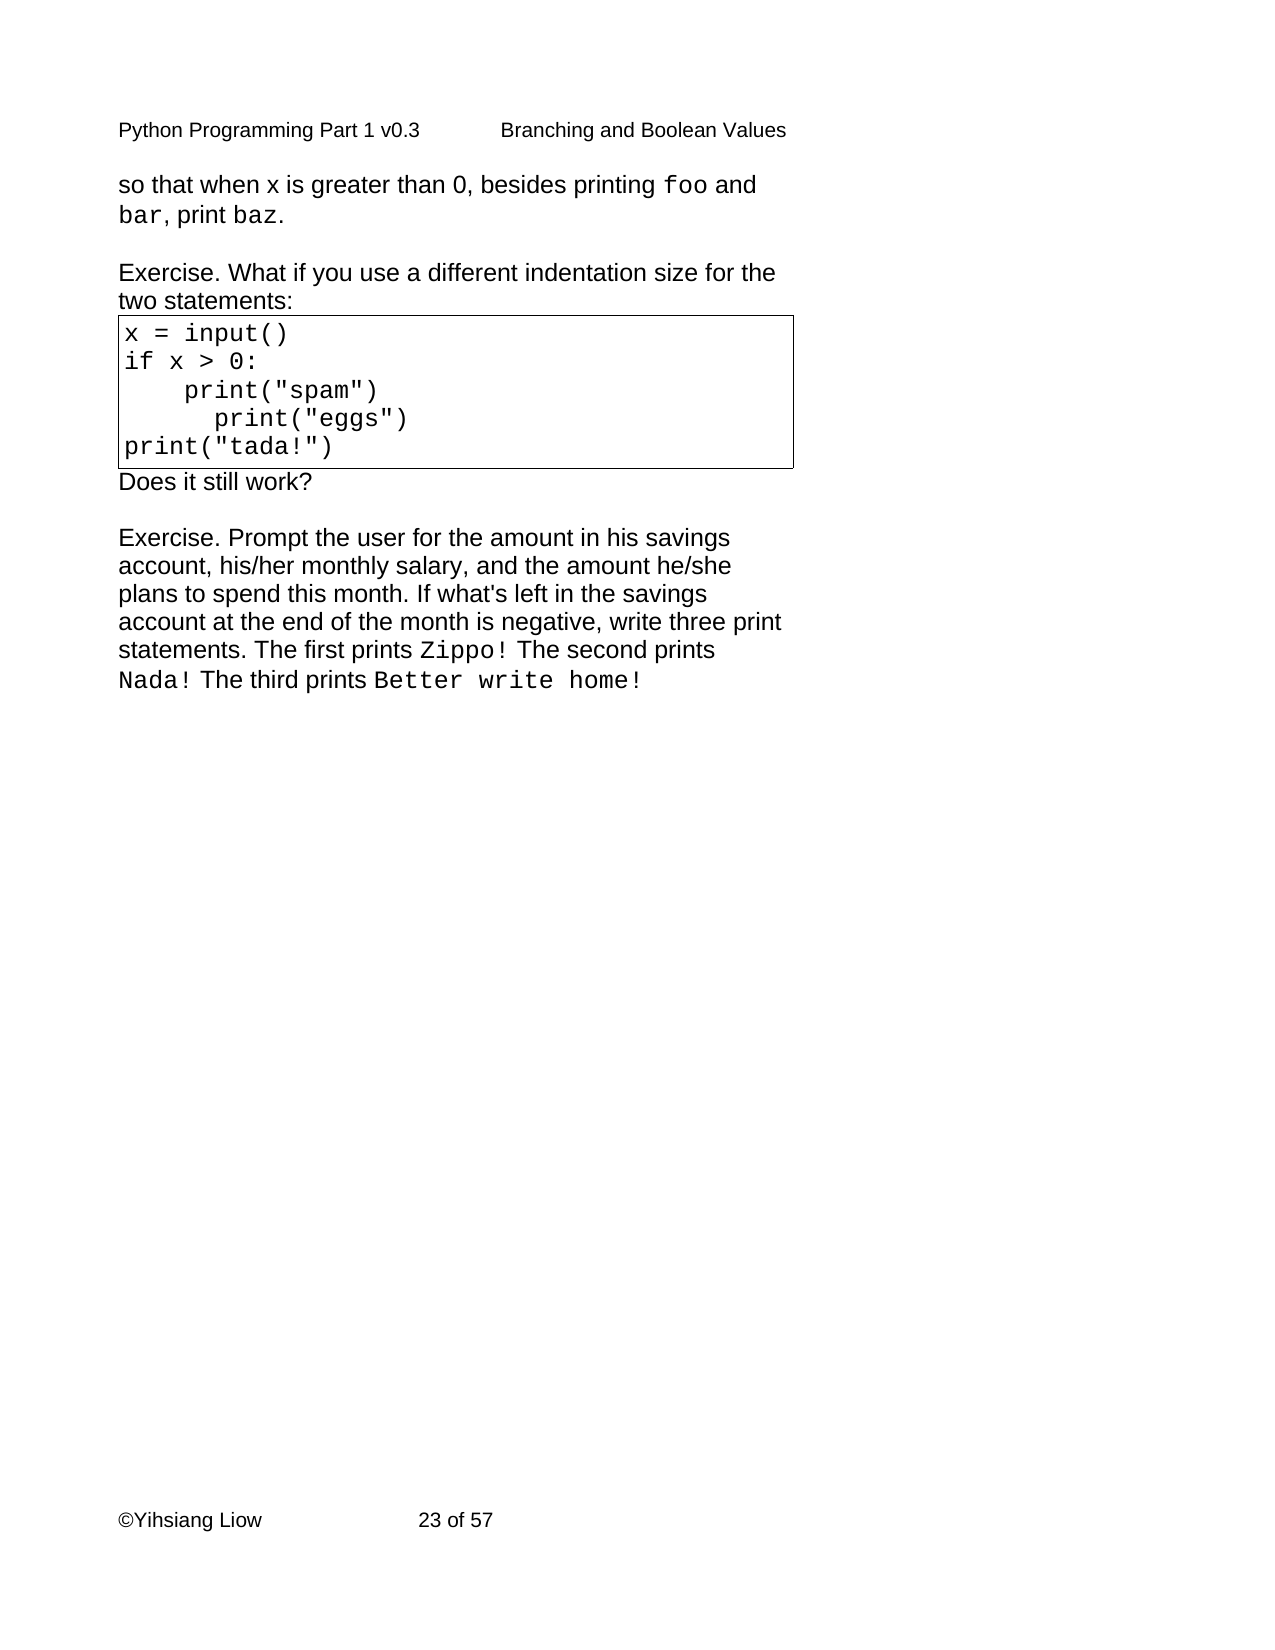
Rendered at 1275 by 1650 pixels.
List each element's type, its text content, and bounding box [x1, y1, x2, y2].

text Exercise. Prompt the user for the amount in his savings account, his/her monthly salary, and the amount he/she plans to spend this month. If what's left in the savings account at the end of the month is negative, write three print statements. The first prints Zippo! The second prints Nada! The third prints Better write home! [118, 524, 793, 696]
table_header x = input() if x > 0: print("spam") print("eggs") print("tada!") [119, 316, 793, 468]
text Exercise. What if you use a different indentation size for the two statements: [118, 259, 793, 315]
text so that when x is greater than 0, besides printing foo and bar, print baz. [118, 171, 793, 231]
text Does it still work? [118, 469, 793, 496]
